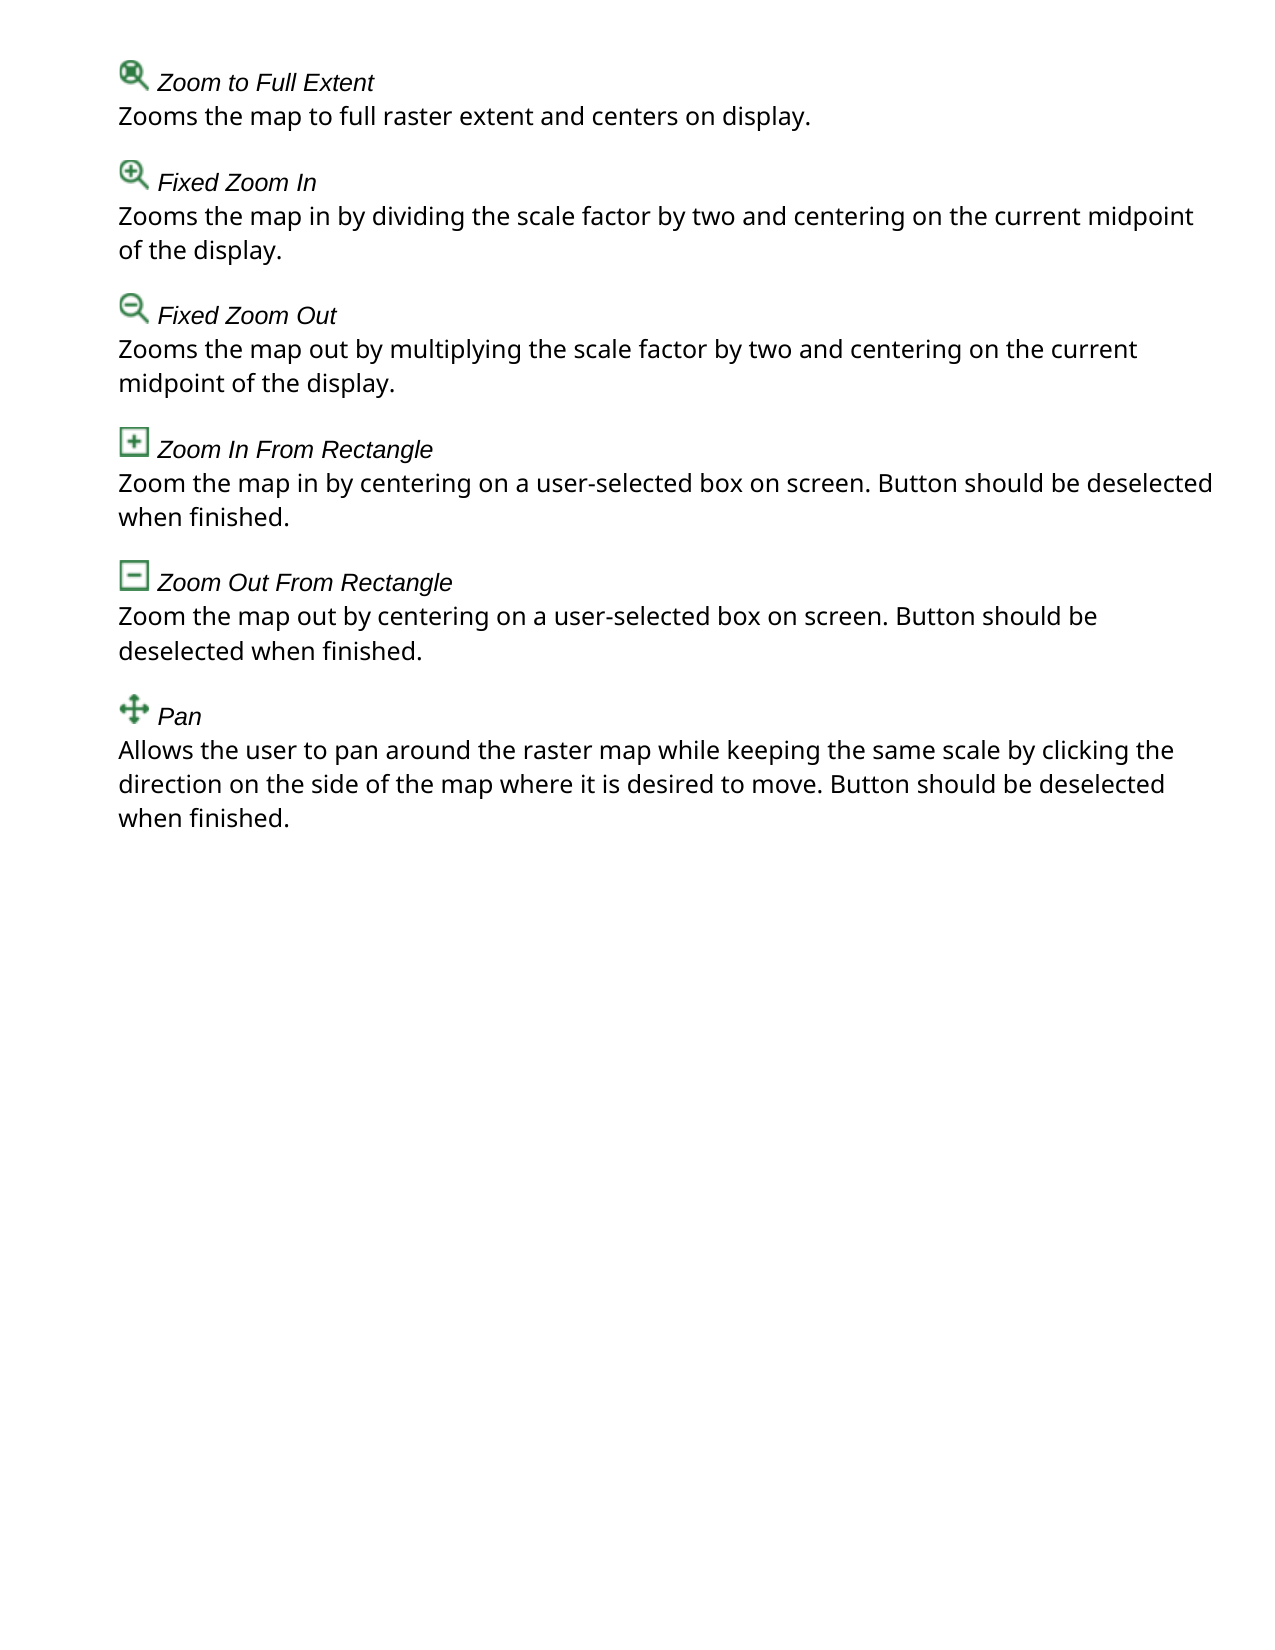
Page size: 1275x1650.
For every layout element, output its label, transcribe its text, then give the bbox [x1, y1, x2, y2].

text Pan Allows the user to pan around the raster map while keeping the same scale by clicking the direction on the side of the map where it is desired to move. Button should be deselected when finished. [118, 693, 1216, 835]
text Zoom to Full Extent Zooms the map to full raster extent and centers on display. [118, 59, 1216, 133]
text Zoom In From Rectangle Zoom the map in by centering on a user-selected box on screen. Button should be deselected when finished. [118, 426, 1216, 534]
picture [119, 293, 150, 324]
picture [119, 427, 150, 457]
picture [119, 60, 150, 91]
text Fixed Zoom Out Zooms the map out by multiplying the scale factor by two and centering on the current midpoint of the display. [118, 292, 1216, 400]
picture [119, 560, 150, 591]
picture [119, 694, 150, 724]
picture [119, 160, 150, 190]
text Zoom Out From Rectangle Zoom the map out by centering on a user-selected box on screen. Button should be deselected when finished. [118, 559, 1216, 667]
text Fixed Zoom In Zooms the map in by dividing the scale factor by two and centering on the current midpoint of the display. [118, 158, 1216, 267]
